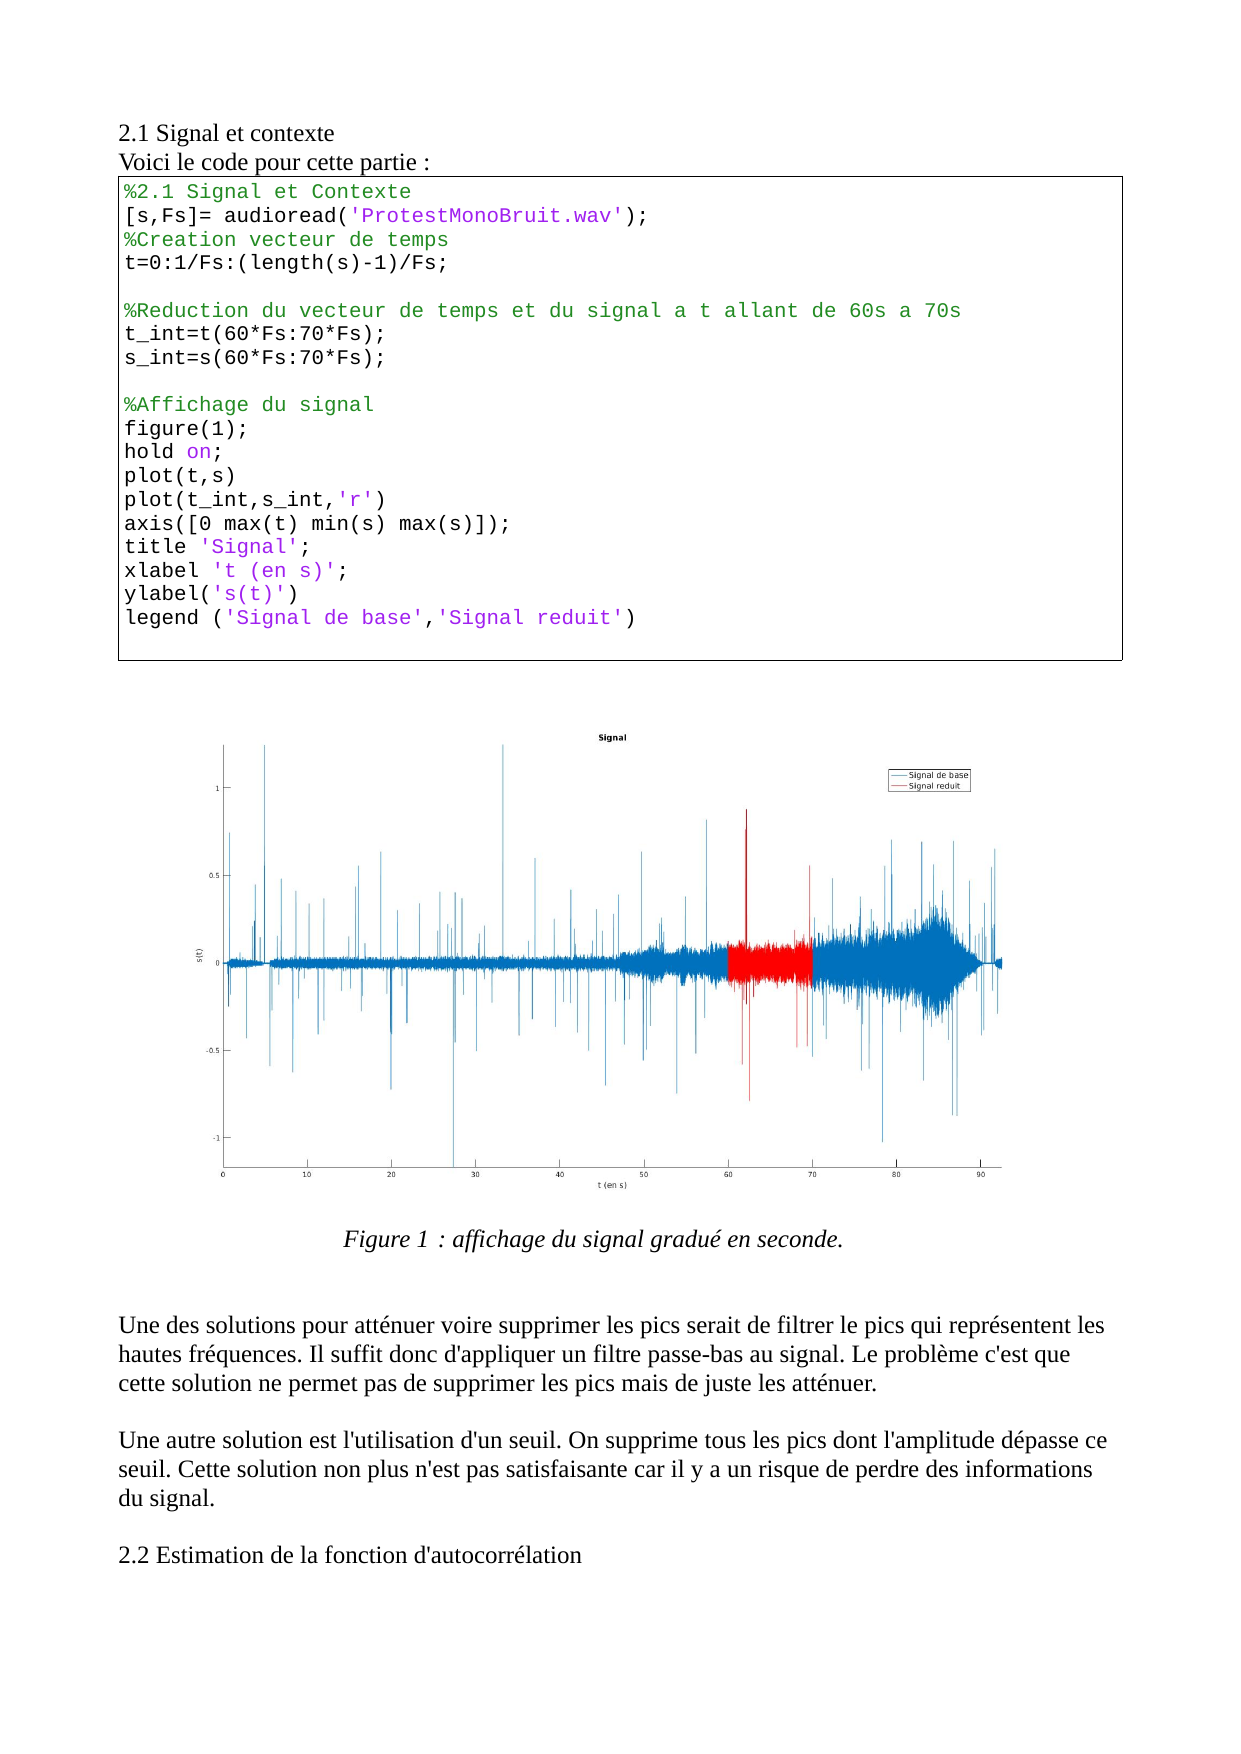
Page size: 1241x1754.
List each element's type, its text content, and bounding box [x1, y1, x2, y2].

text Voici le code pour cette partie : [118, 147, 1122, 176]
table_header %2.1 Signal et Contexte [s,Fs]= audioread('ProtestMonoBruit.wav'); %Creation vecteur de temps t=0:1/Fs:(length(s)-1)/Fs; %Reduction du vecteur de temps et du signal a t allant de 60s a 70s t_int=t(60*Fs:70*Fs); s_int=s(60*Fs:70*Fs); %Affichage du signal figure(1); hold on; plot(t,s) plot(t_int,s_int,'r') axis([0 max(t) min(s) max(s)]); title 'Signal'; xlabel 't (en s)'; ylabel('s(t)') legend ('Signal de base','Signal reduit') [119, 177, 1122, 660]
text Une des solutions pour atténuer voire supprimer les pics serait de filtrer le pics qui représentent les hautes fréquences. Il suffit donc d'appliquer un filtre passe-bas au signal. Le problème c'est que cette solution ne permet pas de supprimer les pics mais de juste les atténuer. [118, 1310, 1122, 1396]
text 2.2 Estimation de la fonction d'autocorrélation [118, 1540, 1122, 1569]
text Une autre solution est l'utilisation d'un seuil. On supprime tous les pics dont l'amplitude dépasse ce seuil. Cette solution non plus n'est pas satisfaisante car il y a un risque de perdre des informations du signal. [118, 1425, 1122, 1511]
text Figure 1 : affichage du signal gradué en seconde. [72, 706, 1117, 1253]
picture [92, 705, 1097, 1224]
text 2.1 Signal et contexte [118, 118, 1122, 147]
